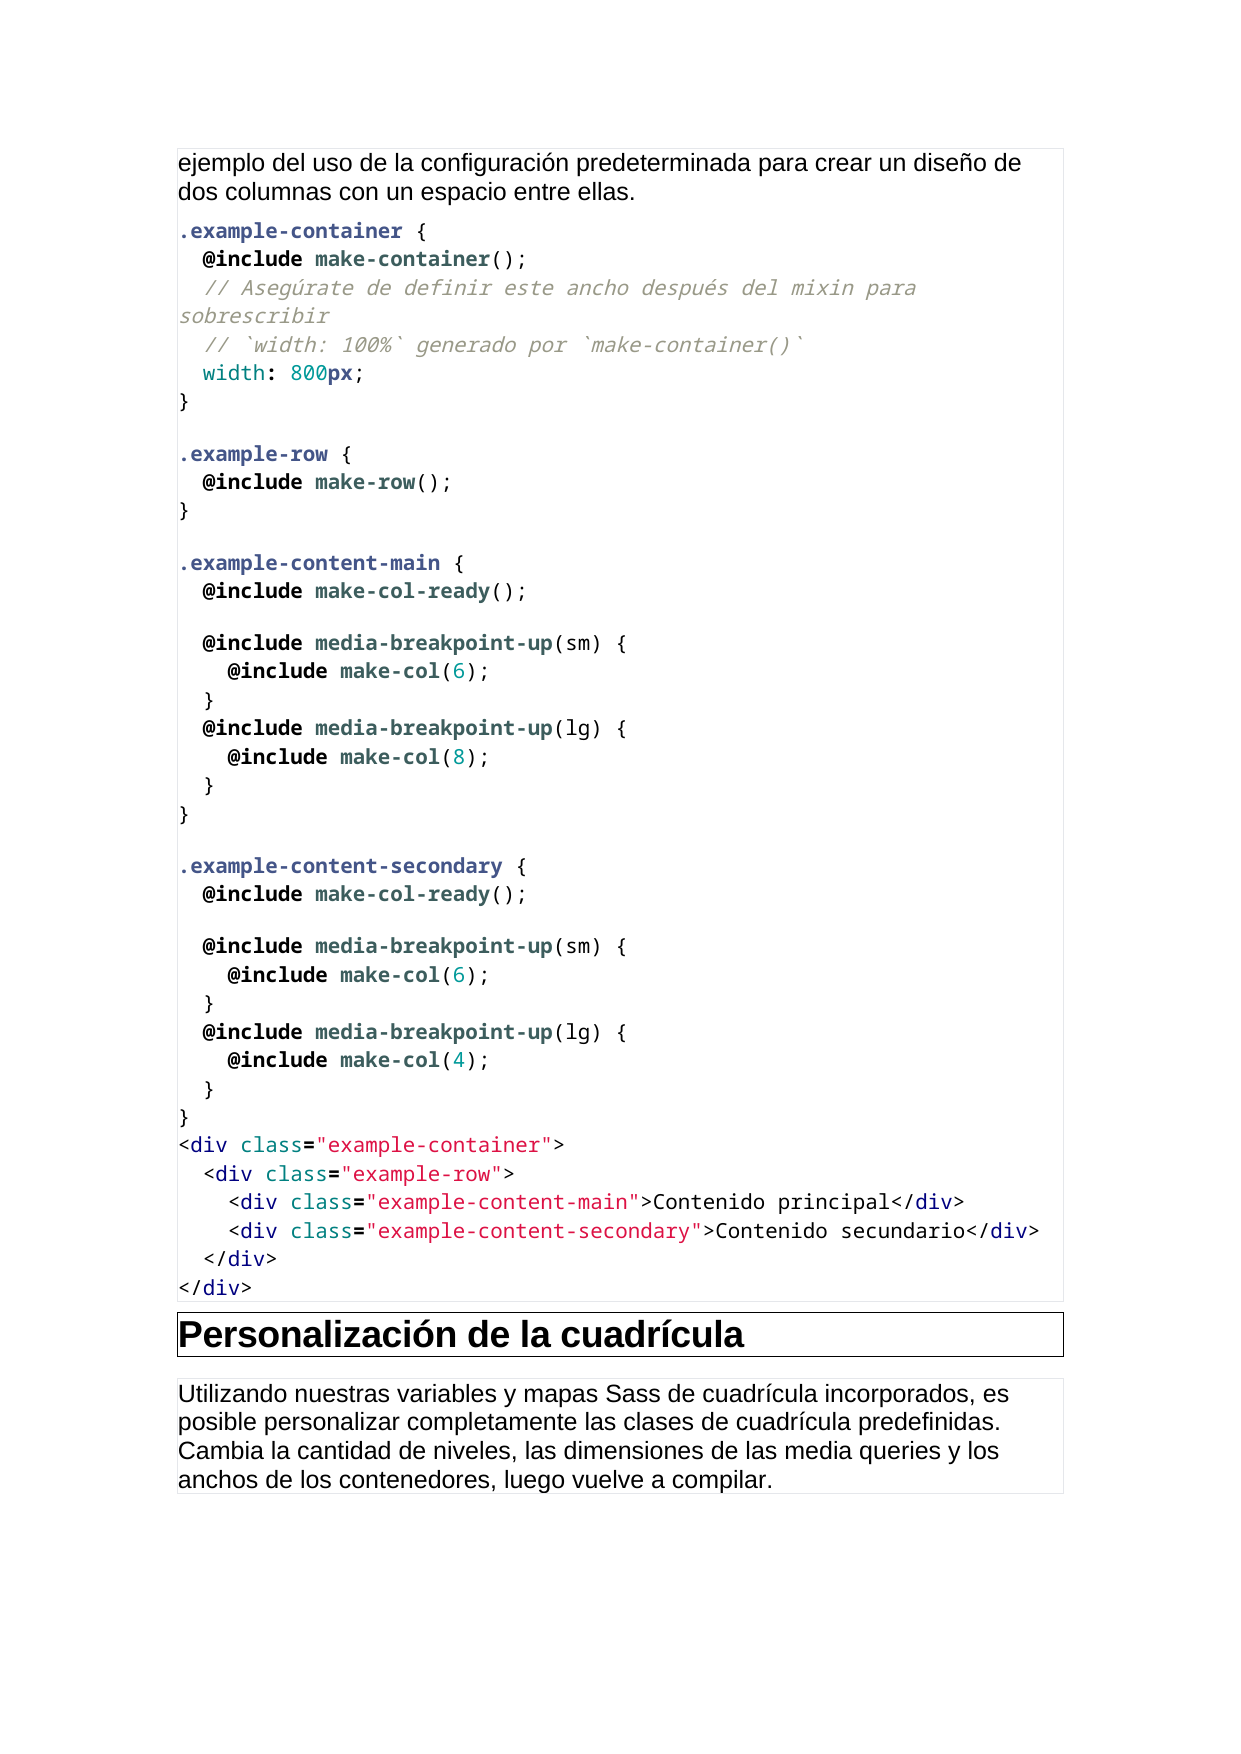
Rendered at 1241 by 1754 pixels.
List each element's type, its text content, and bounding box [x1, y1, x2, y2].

text <div class="example-container"> [178, 1130, 1063, 1158]
text <div class="example-row"> [178, 1158, 1063, 1187]
text width: 800px; [178, 358, 1063, 386]
text Utilizando nuestras variables y mapas Sass de cuadrícula incorporados, es posible personalizar completamente las clases de cuadrícula predefinidas. Cambia la cantidad de niveles, las dimensiones de las media queries y los anchos de los contenedores, luego vuelve a compilar. [178, 1379, 1063, 1493]
text } [178, 988, 1063, 1016]
text @include make-col-ready(); [178, 879, 1063, 907]
text <div class="example-content-main">Contenido principal</div> [178, 1187, 1063, 1215]
text .example-content-secondary { [178, 850, 1063, 879]
text @include make-col(6); [178, 959, 1063, 988]
text .example-content-main { [178, 547, 1063, 576]
text } [178, 684, 1063, 713]
text @include make-container(); [178, 244, 1063, 272]
text .example-container { [178, 216, 1063, 244]
text } [178, 386, 1063, 414]
text @include make-col(6); [178, 656, 1063, 684]
text } [178, 495, 1063, 523]
text @include media-breakpoint-up(sm) { [178, 931, 1063, 959]
text @include media-breakpoint-up(sm) { [178, 628, 1063, 656]
text </div> [178, 1244, 1063, 1272]
text ejemplo del uso de la configuración predeterminada para crear un diseño de dos columnas con un espacio entre ellas. [178, 149, 1063, 206]
text // `width: 100%` generado por `make-container()` [178, 329, 1063, 358]
text @include make-row(); [178, 467, 1063, 495]
text } [178, 798, 1063, 827]
text } [178, 770, 1063, 798]
text @include media-breakpoint-up(lg) { [178, 713, 1063, 741]
text @include make-col(8); [178, 741, 1063, 770]
text </div> [178, 1272, 1063, 1301]
text // Asegúrate de definir este ancho después del mixin para sobrescribir [178, 272, 1063, 329]
text } [178, 1102, 1063, 1130]
text @include make-col-ready(); [178, 576, 1063, 604]
text @include make-col(4); [178, 1045, 1063, 1073]
text <div class="example-content-secondary">Contenido secundario</div> [178, 1215, 1063, 1244]
subtitle Personalización de la cuadrícula [178, 1313, 1063, 1356]
text @include media-breakpoint-up(lg) { [178, 1016, 1063, 1045]
text } [178, 1073, 1063, 1102]
text .example-row { [178, 438, 1063, 467]
